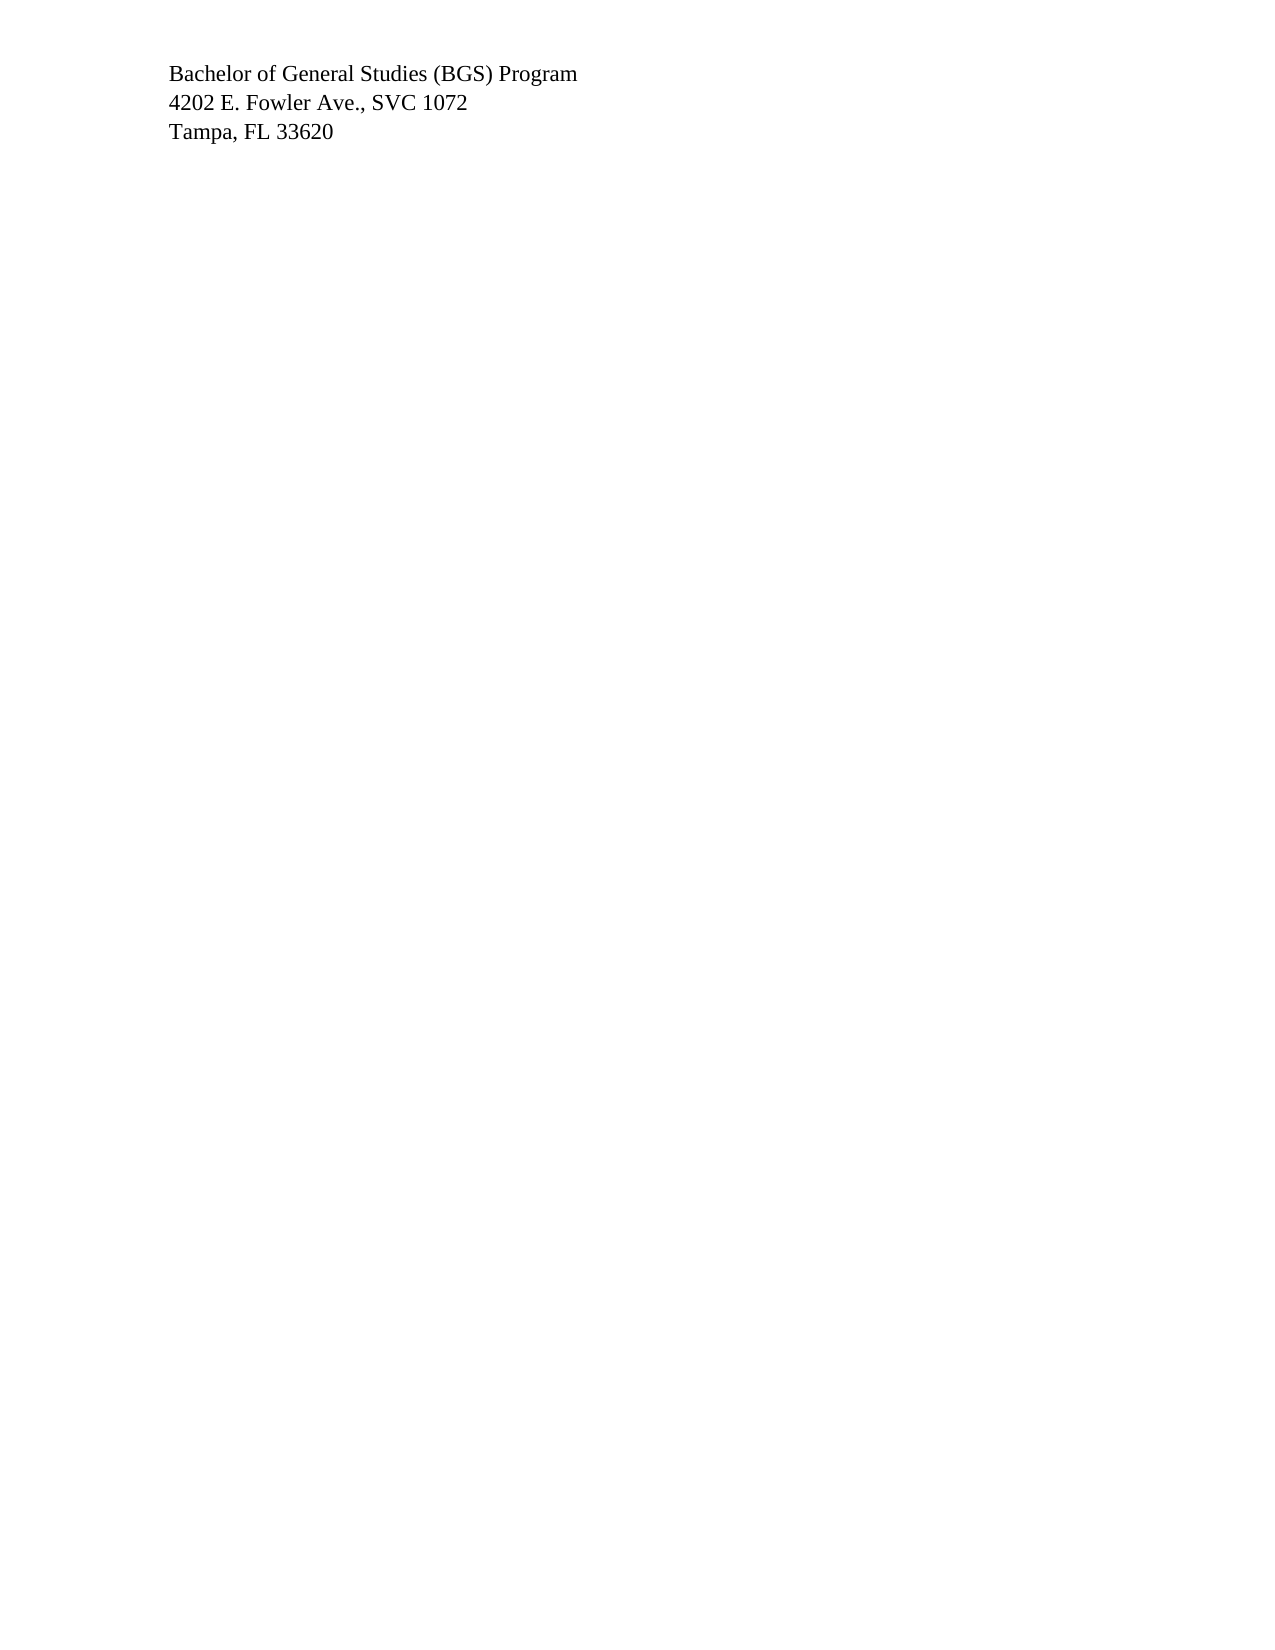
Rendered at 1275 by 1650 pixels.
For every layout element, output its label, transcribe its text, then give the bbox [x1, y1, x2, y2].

text Tampa, FL 33620 [75, 118, 1200, 144]
text Bachelor of General Studies (BGS) Program [75, 60, 1200, 86]
text 4202 E. Fowler Ave., SVC 1072 [75, 89, 1200, 115]
